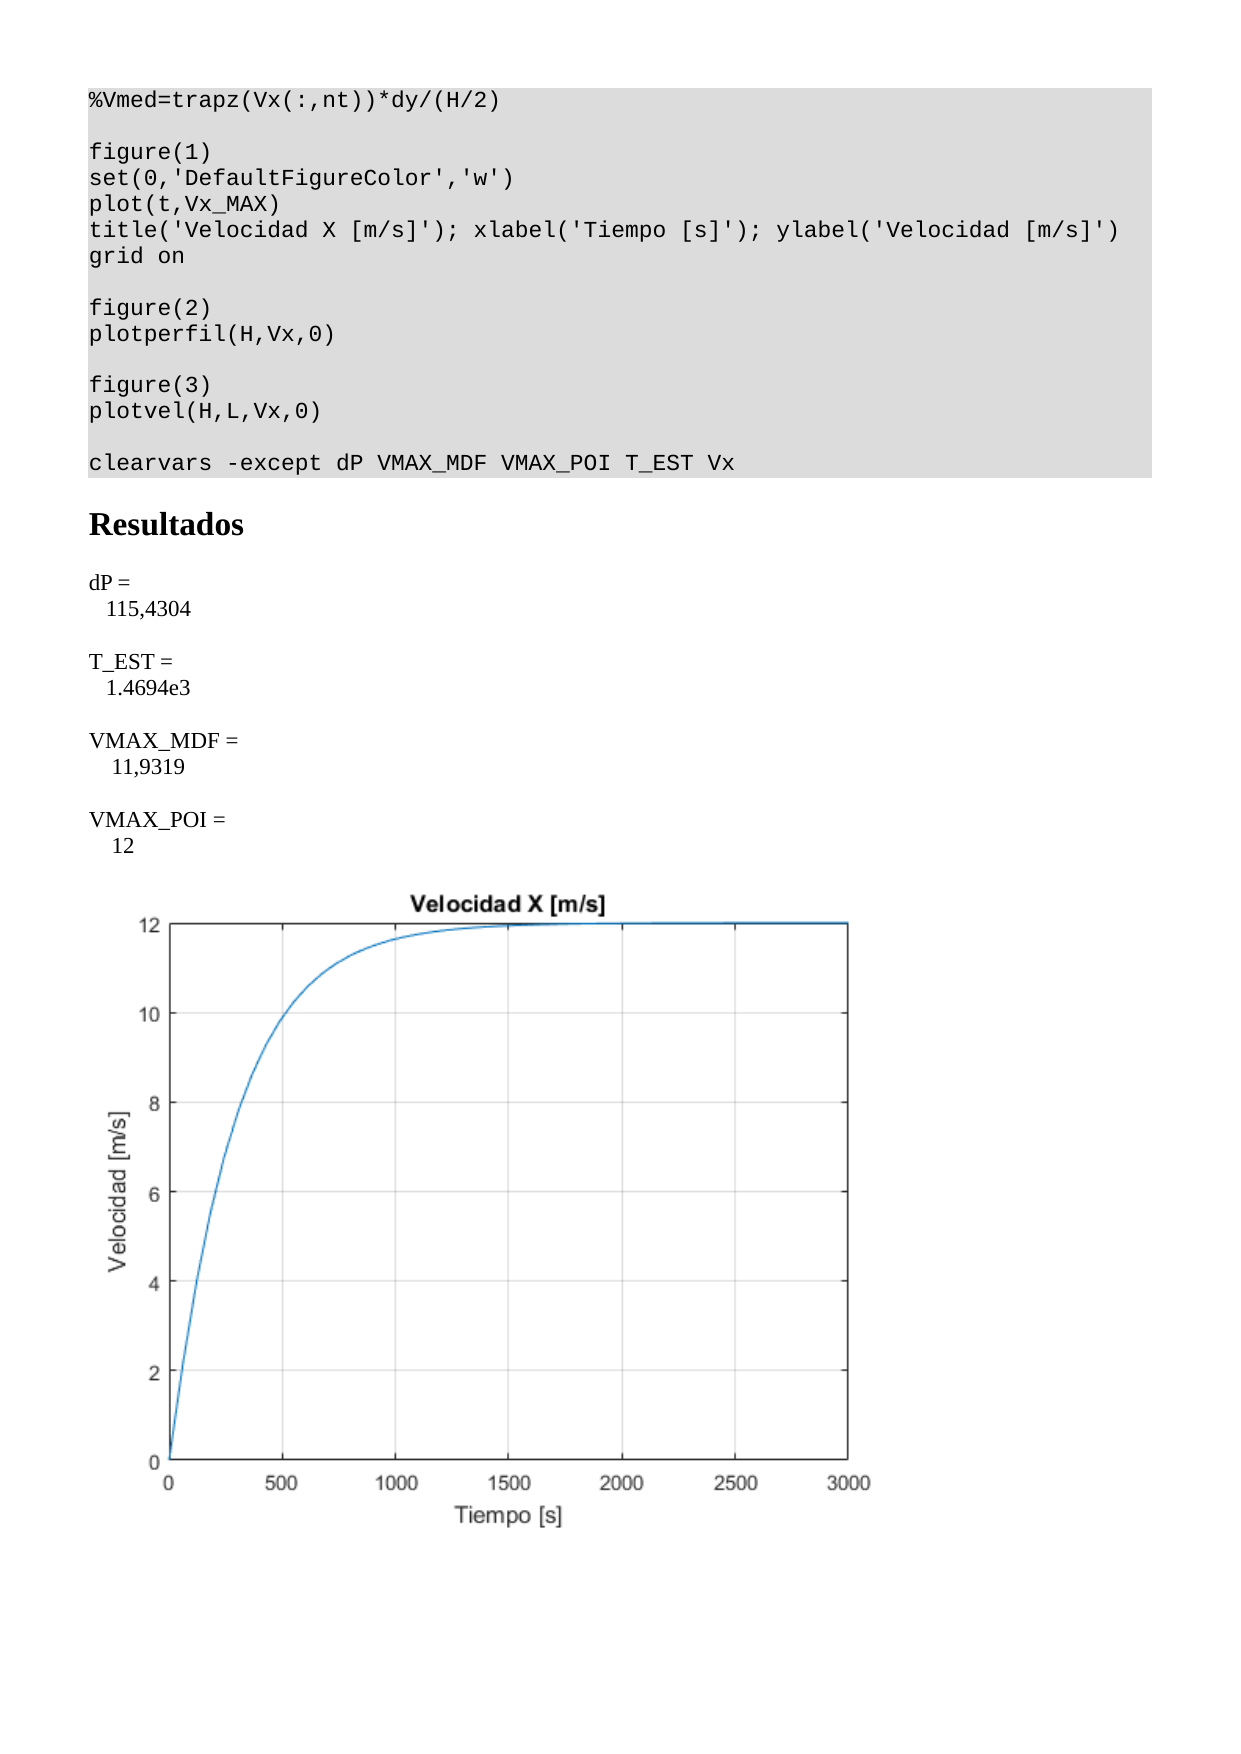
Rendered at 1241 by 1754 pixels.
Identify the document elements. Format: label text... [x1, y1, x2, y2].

text grid on [88, 244, 1152, 270]
text figure(2) [88, 296, 1152, 322]
text VMAX_POI = [88, 806, 1152, 832]
text plot(t,Vx_MAX) [88, 192, 1152, 218]
text T_EST = [88, 648, 1152, 674]
text figure(1) [88, 140, 1152, 166]
text 12 [88, 832, 1152, 858]
picture [88, 885, 877, 1531]
text figure(3) [88, 374, 1152, 400]
text plotvel(H,L,Vx,0) [88, 400, 1152, 426]
text 1.4694e3 [88, 674, 1152, 700]
text dP = [88, 569, 1152, 595]
text plotperfil(H,Vx,0) [88, 322, 1152, 348]
text set(0,'DefaultFigureColor','w') [88, 166, 1152, 192]
text title('Velocidad X [m/s]'); xlabel('Tiempo [s]'); ylabel('Velocidad [m/s]') [88, 218, 1152, 244]
text VMAX_MDF = [88, 727, 1152, 753]
text %Vmed=trapz(Vx(:,nt))*dy/(H/2) [88, 88, 1152, 114]
text Resultados [88, 504, 1152, 542]
text clearvars -except dP VMAX_MDF VMAX_POI T_EST Vx [88, 452, 1152, 478]
text 11,9319 [88, 753, 1152, 779]
text 115,4304 [88, 595, 1152, 621]
